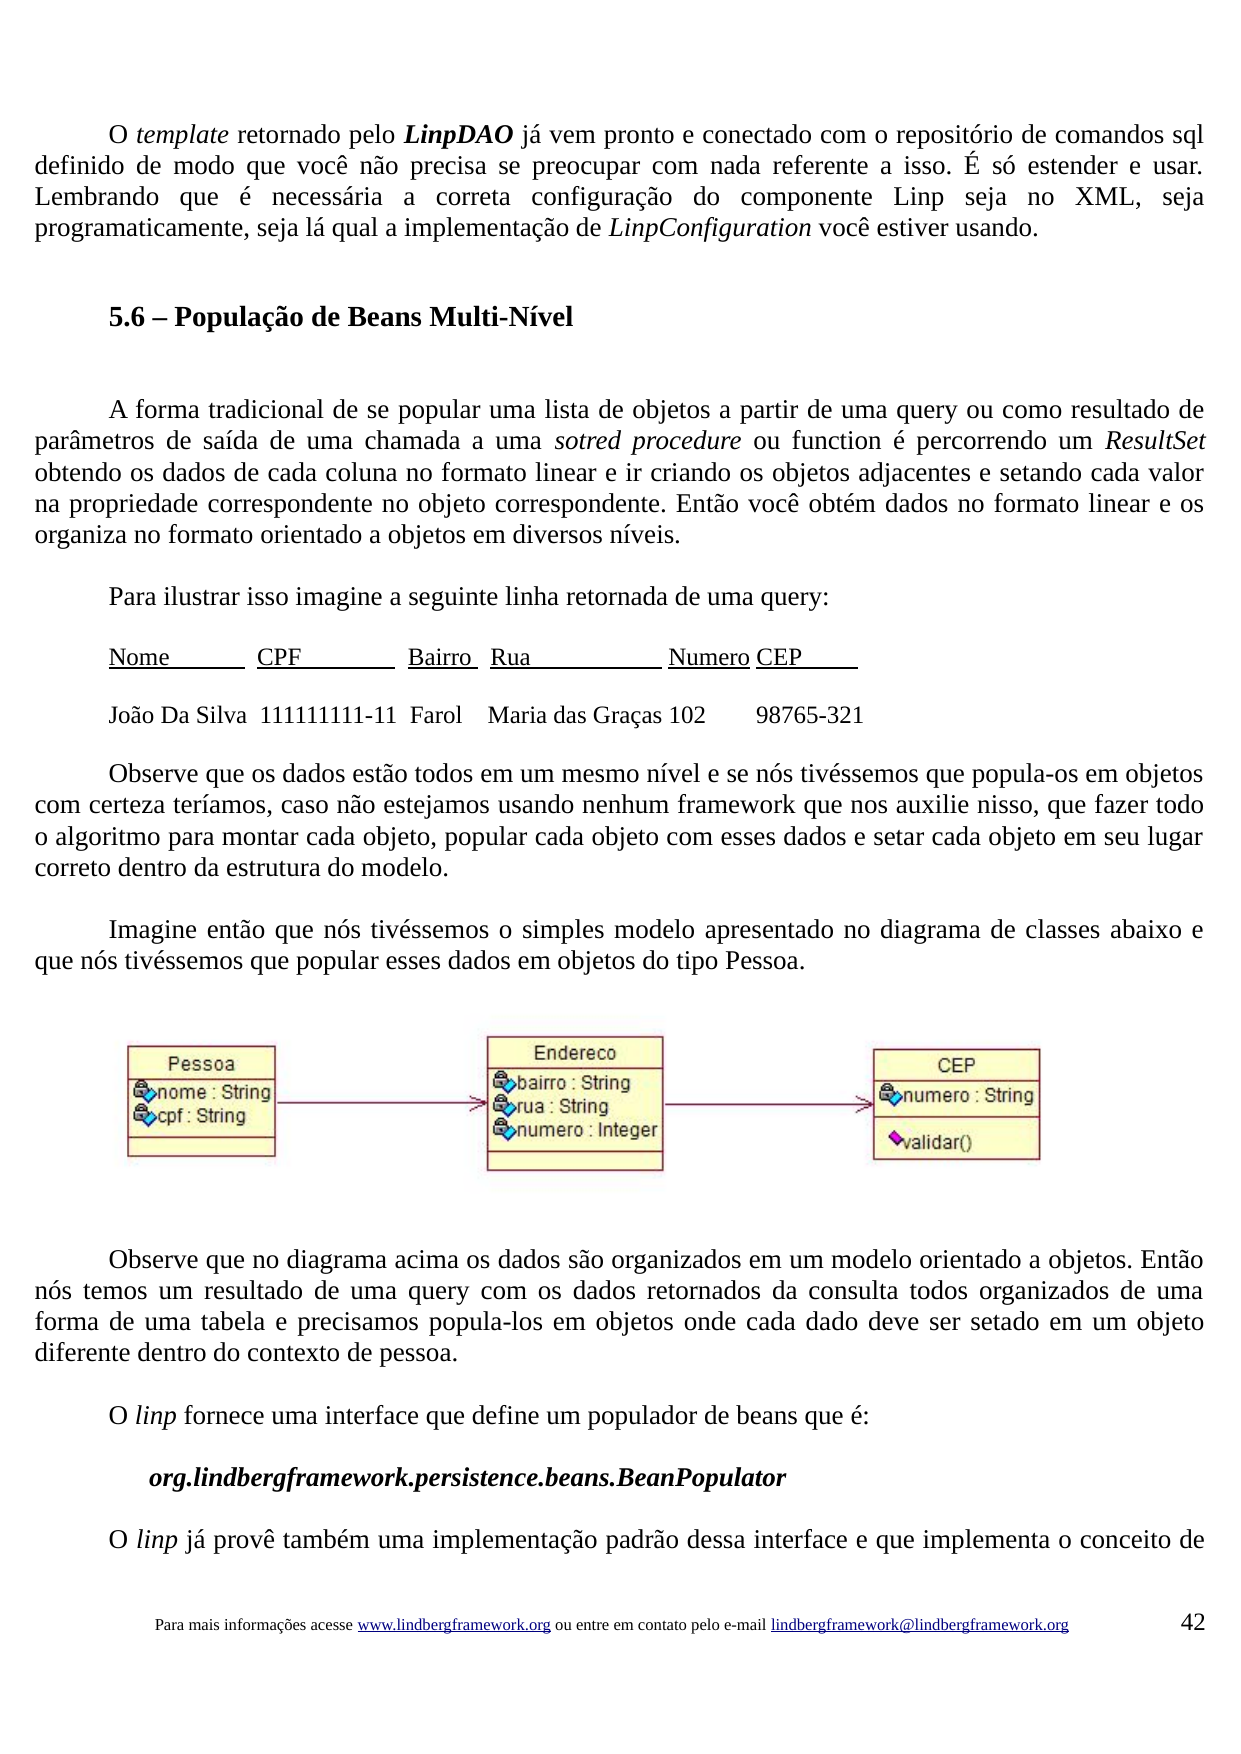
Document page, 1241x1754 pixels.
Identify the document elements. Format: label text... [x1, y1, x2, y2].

text Nome CPF Bairro Rua Numero CEP [34, 642, 1206, 671]
text O linp já provê também uma implementação padrão dessa interface e que implementa o conceito de [34, 1523, 1206, 1554]
subtitle 5.6 – População de Beans Multi-Nível [94, 299, 1206, 332]
text A forma tradicional de se popular uma lista de objetos a partir de uma query ou como resultado de parâmetros de saída de uma chamada a uma sotred procedure ou function é percorrendo um ResultSet obtendo os dados de cada coluna no formato linear e ir criando os objetos adjacentes e setando cada valor na propriedade correspondente no objeto correspondente. Então você obtém dados no formato linear e os organiza no formato orientado a objetos em diversos níveis. [34, 391, 1206, 549]
text O linp fornece uma interface que define um populador de beans que é: [34, 1399, 1206, 1430]
text João Da Silva 111111111-11 Farol Maria das Graças 102 98765-321 [34, 700, 1206, 729]
text Observe que no diagrama acima os dados são organizados em um modelo orientado a objetos. Então nós temos um resultado de uma query com os dados retornados da consulta todos organizados de uma forma de uma tabela e precisamos popula-los em objetos onde cada dado deve ser setado em um objeto diferente dentro do contexto de pessoa. [34, 1243, 1206, 1368]
text Observe que os dados estão todos em um mesmo nível e se nós tivéssemos que popula-os em objetos com certeza teríamos, caso não estejamos usando nenhum framework que nos auxilie nisso, que fazer todo o algoritmo para montar cada objeto, popular cada objeto com esses dados e setar cada objeto em seu lugar correto dentro da estrutura do modelo. [34, 757, 1206, 882]
text org.lindbergframework.persistence.beans.BeanPopulator [34, 1461, 1206, 1492]
picture [65, 991, 1147, 1212]
text Imagine então que nós tivéssemos o simples modelo apresentado no diagrama de classes abaixo e que nós tivéssemos que popular esses dados em objetos do tipo Pessoa. [34, 913, 1206, 976]
text O template retornado pelo LinpDAO já vem pronto e conectado com o repositório de comandos sql definido de modo que você não precisa se preocupar com nada referente a isso. É só estender e usar. Lembrando que é necessária a correta configuração do componente Linp seja no XML, seja programaticamente, seja lá qual a implementação de LinpConfiguration você estiver usando. [34, 118, 1206, 243]
text Para ilustrar isso imagine a seguinte linha retornada de uma query: [34, 580, 1206, 611]
